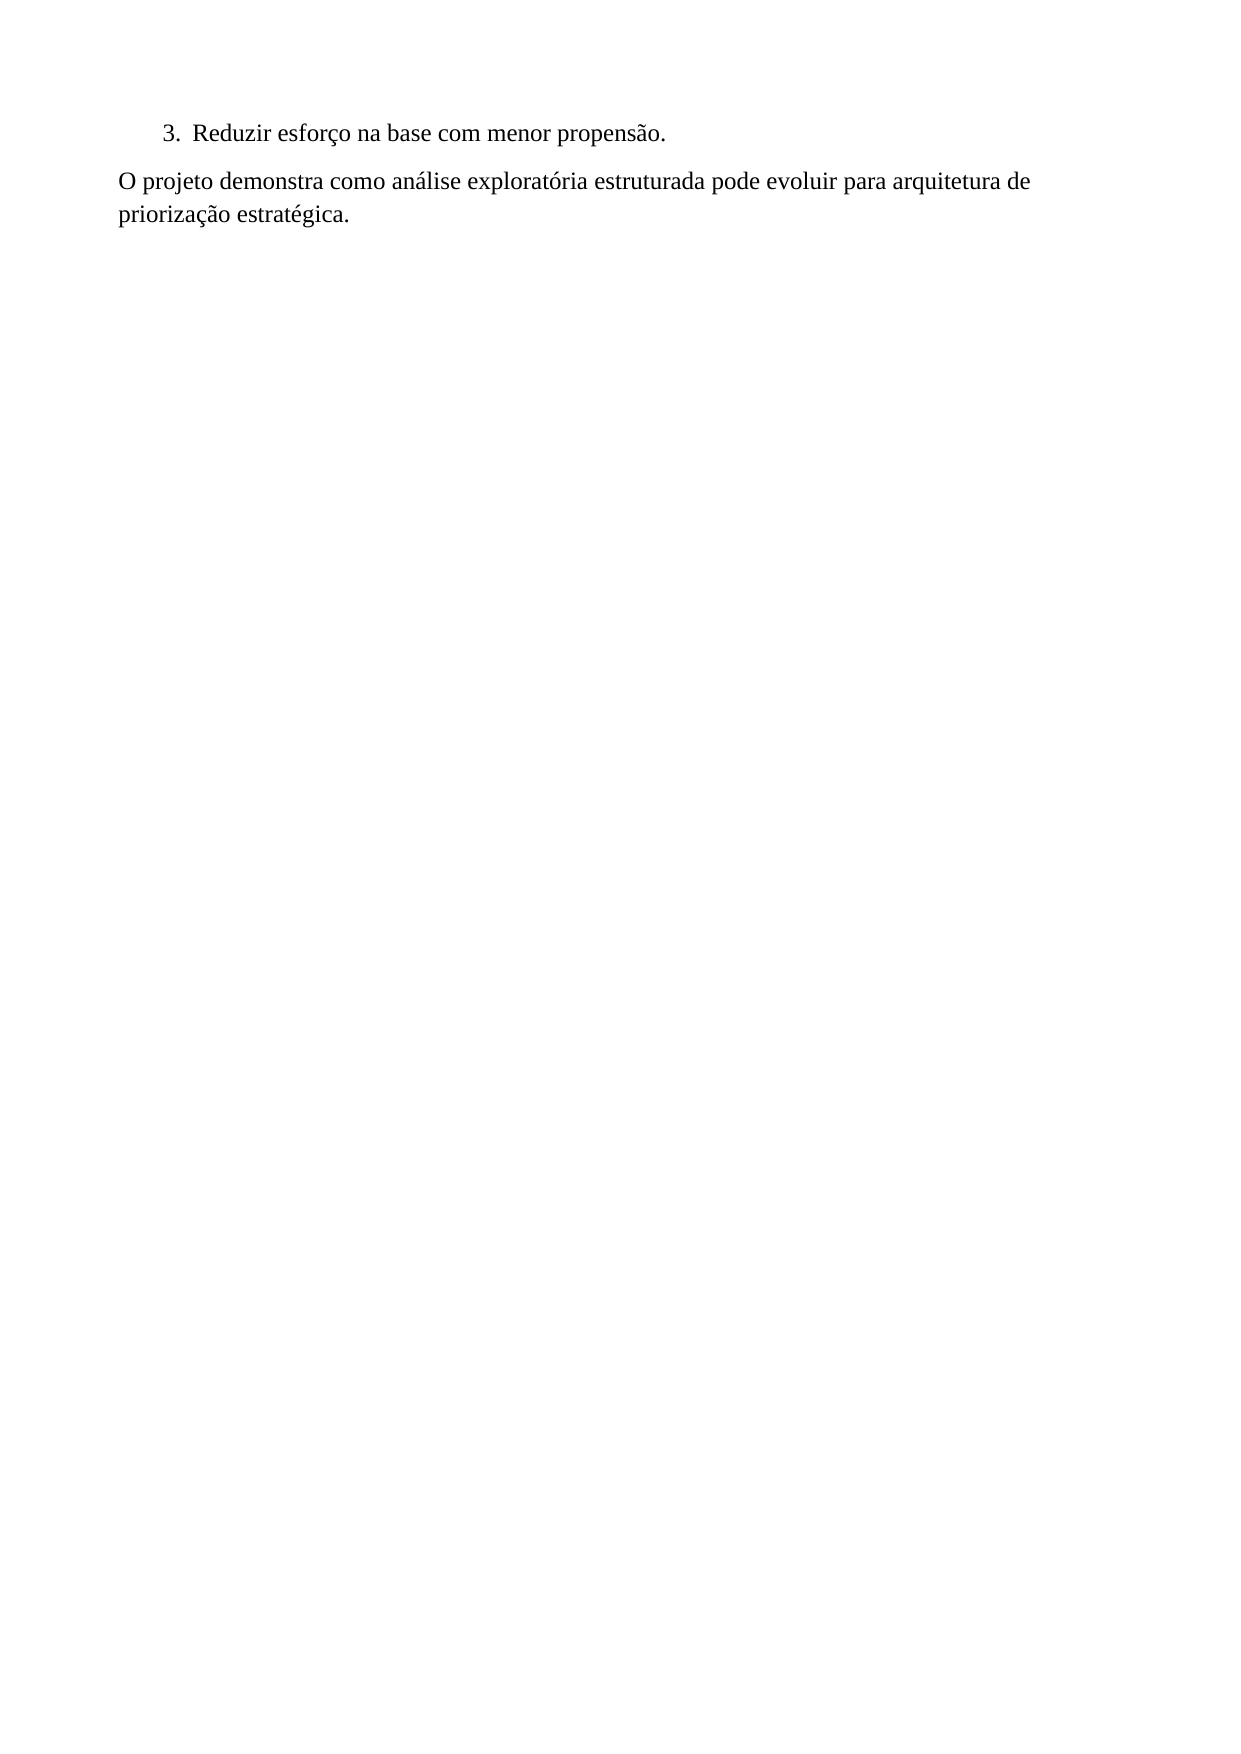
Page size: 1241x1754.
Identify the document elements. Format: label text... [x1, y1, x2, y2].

list Reduzir esforço na base com menor propensão. [162, 118, 1122, 147]
text O projeto demonstra como análise exploratória estruturada pode evoluir para arquitetura de priorização estratégica. [118, 166, 1122, 227]
